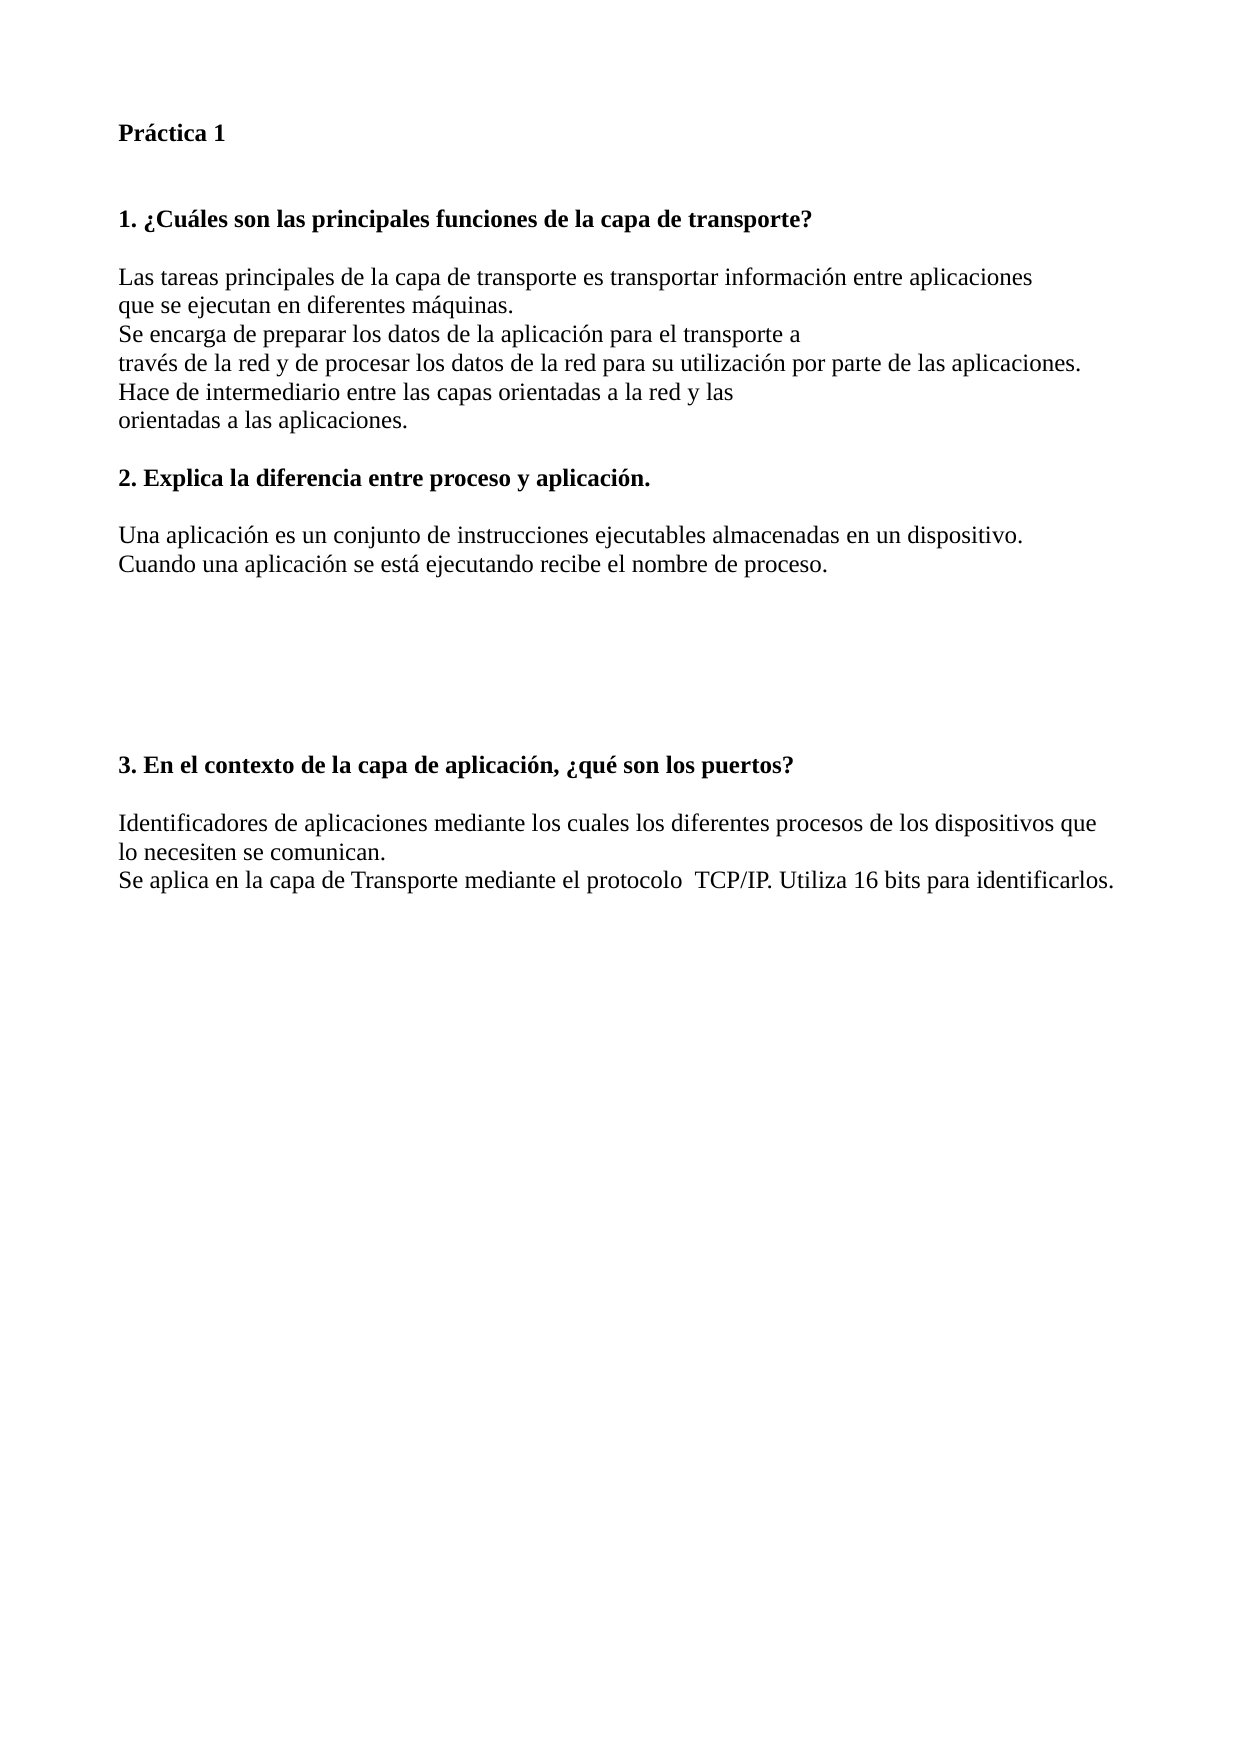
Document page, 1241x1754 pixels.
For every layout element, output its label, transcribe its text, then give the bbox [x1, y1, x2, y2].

text Una aplicación es un conjunto de instrucciones ejecutables almacenadas en un dispositivo. [118, 521, 1122, 549]
text 1. ¿Cuáles son las principales funciones de la capa de transporte? [118, 204, 1122, 233]
text orientadas a las aplicaciones. [118, 406, 1122, 434]
text Hace de intermediario entre las capas orientadas a la red y las [118, 377, 1122, 406]
text Se encarga de preparar los datos de la aplicación para el transporte a [118, 319, 1122, 348]
text través de la red y de procesar los datos de la red para su utilización por parte de las aplicaciones. [118, 348, 1122, 377]
text que se ejecutan en diferentes máquinas. [118, 291, 1122, 319]
text Cuando una aplicación se está ejecutando recibe el nombre de proceso. [118, 549, 1122, 578]
text 2. Explica la diferencia entre proceso y aplicación. [118, 463, 1122, 492]
text Identificadores de aplicaciones mediante los cuales los diferentes procesos de los dispositivos que lo necesiten se comunican. [118, 808, 1122, 866]
text Práctica 1 [118, 118, 1122, 147]
text Las tareas principales de la capa de transporte es transportar información entre aplicaciones [118, 262, 1122, 291]
text Se aplica en la capa de Transporte mediante el protocolo TCP/IP. Utiliza 16 bits para identificarlos. [118, 866, 1122, 894]
text 3. En el contexto de la capa de aplicación, ¿qué son los puertos? [118, 751, 1122, 779]
